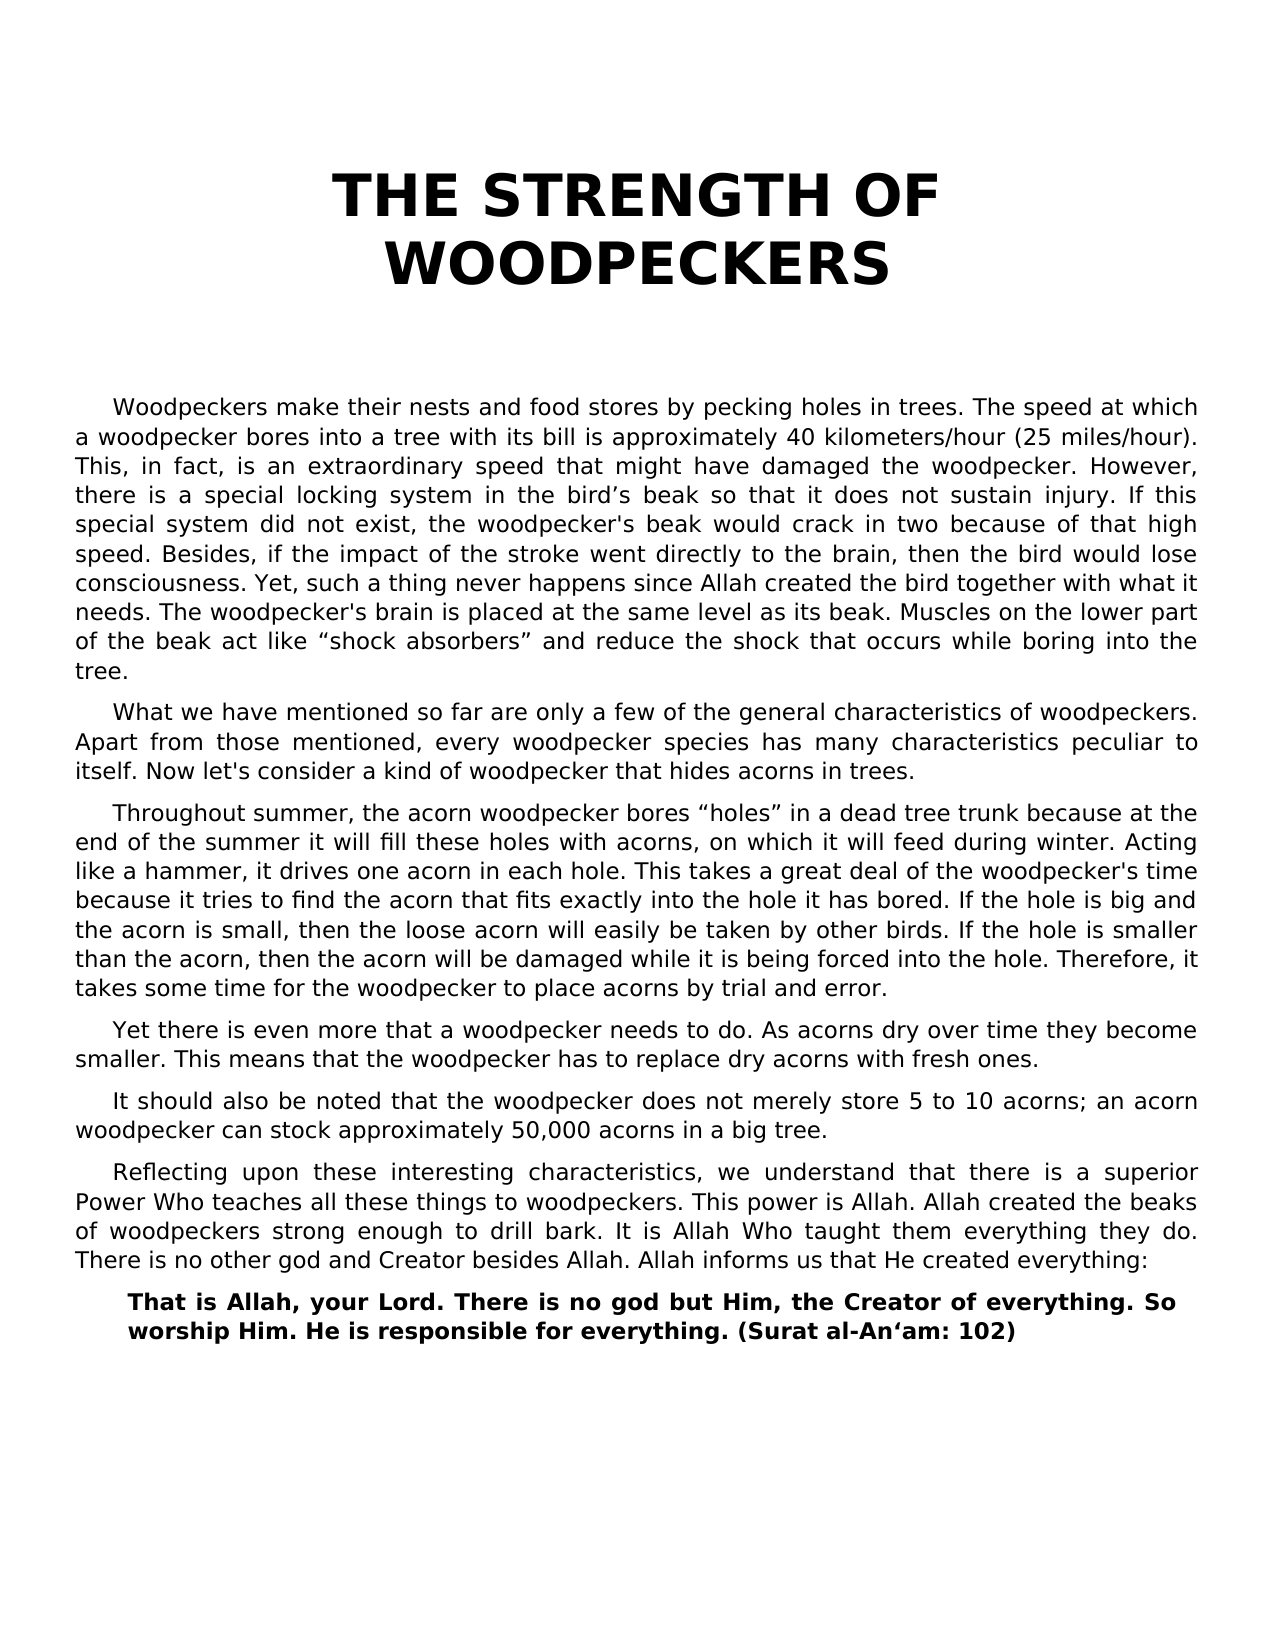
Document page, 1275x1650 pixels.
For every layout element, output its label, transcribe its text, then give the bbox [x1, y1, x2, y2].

text Yet there is even more that a woodpecker needs to do. As acorns dry over time they become smaller. This means that the woodpecker has to replace dry acorns with fresh ones. [75, 1017, 1200, 1073]
text It should also be noted that the woodpecker does not merely store 5 to 10 acorns; an acorn woodpecker can stock approximately 50,000 acorns in a big tree. [75, 1088, 1200, 1144]
text Reflecting upon these interesting characteristics, we understand that there is a superior Power Who teaches all these things to woodpeckers. This power is Allah. Allah created the beaks of woodpeckers strong enough to drill bark. It is Allah Who taught them everything they do. There is no other god and Creator besides Allah. Allah informs us that He created everything: [75, 1159, 1200, 1274]
text That is Allah, your Lord. There is no god but Him, the Creator of everything. So worship Him. He is responsible for everything. (Surat al-An‘am: 102) [127, 1289, 1177, 1345]
text What we have mentioned so far are only a few of the general characteristics of woodpeckers. Apart from those mentioned, every woodpecker species has many characteristics peculiar to itself. Now let's consider a kind of woodpecker that hides acorns in trees. [75, 699, 1200, 785]
subtitle THE STRENGTH OF WOODPECKERS [75, 162, 1200, 298]
text Woodpeckers make their nests and food stores by pecking holes in trees. The speed at which a woodpecker bores into a tree with its bill is approximately 40 kilometers/hour (25 miles/hour). This, in fact, is an extraordinary speed that might have damaged the woodpecker. However, there is a special locking system in the bird’s beak so that it does not sustain injury. If this special system did not exist, the woodpecker's beak would crack in two because of that high speed. Besides, if the impact of the stroke went directly to the brain, then the bird would lose consciousness. Yet, such a thing never happens since Allah created the bird together with what it needs. The woodpecker's brain is placed at the same level as its beak. Muscles on the lower part of the beak act like “shock absorbers” and reduce the shock that occurs while boring into the tree. [75, 394, 1200, 684]
text Throughout summer, the acorn woodpecker bores “holes” in a dead tree trunk because at the end of the summer it will fill these holes with acorns, on which it will feed during winter. Acting like a hammer, it drives one acorn in each hole. This takes a great deal of the woodpecker's time because it tries to find the acorn that fits exactly into the hole it has bored. If the hole is big and the acorn is small, then the loose acorn will easily be taken by other birds. If the hole is smaller than the acorn, then the acorn will be damaged while it is being forced into the hole. Therefore, it takes some time for the woodpecker to place acorns by trial and error. [75, 800, 1200, 1002]
